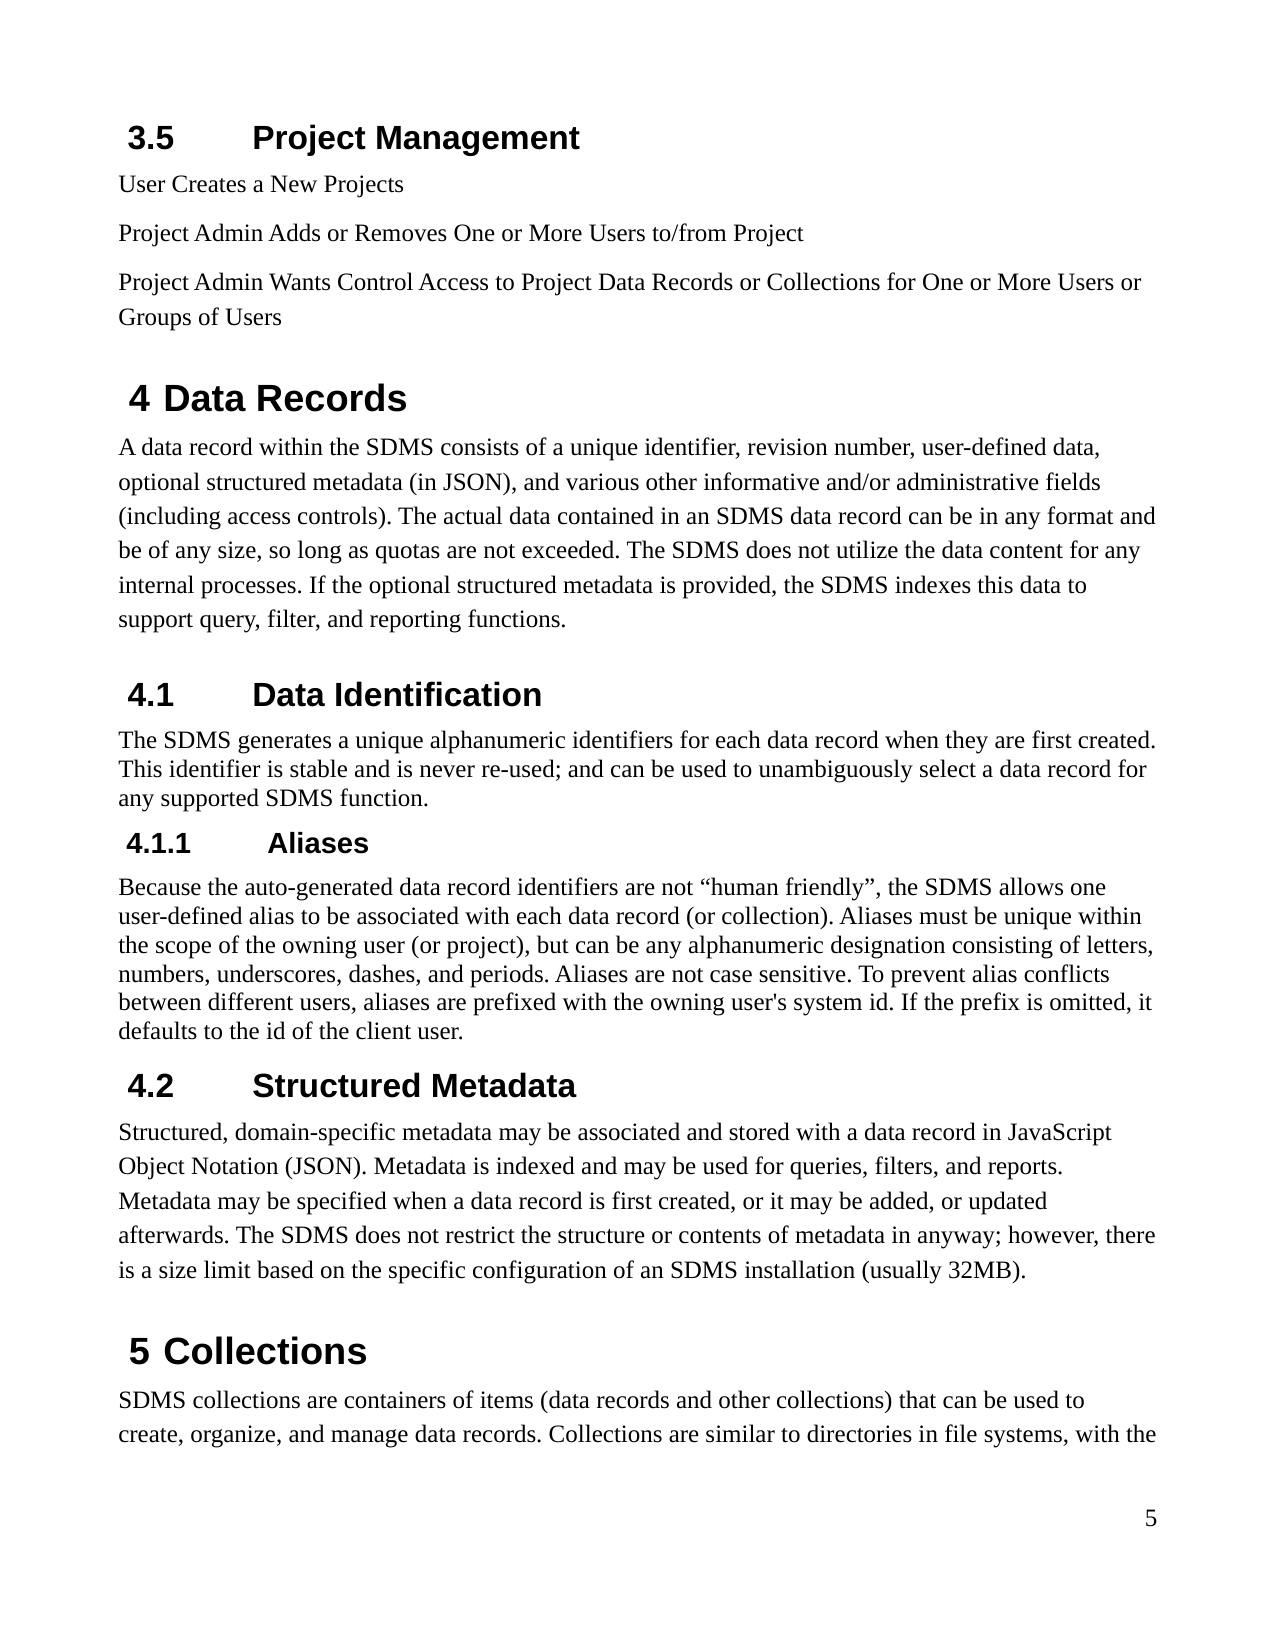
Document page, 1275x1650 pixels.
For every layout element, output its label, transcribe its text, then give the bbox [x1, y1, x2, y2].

subtitle Aliases [118, 826, 1157, 860]
text SDMS collections are containers of items (data records and other collections) that can be used to create, organize, and manage data records. Collections are similar to directories in file systems, with the [118, 1385, 1157, 1448]
text Because the auto-generated data record identifiers are not “human friendly”, the SDMS allows one user-defined alias to be associated with each data record (or collection). Aliases must be unique within the scope of the owning user (or project), but can be any alphanumeric designation consisting of letters, numbers, underscores, dashes, and periods. Aliases are not case sensitive. To prevent alias conflicts between different users, aliases are prefixed with the owning user's system id. If the prefix is omitted, it defaults to the id of the client user. [118, 872, 1157, 1045]
subtitle Collections [118, 1329, 1157, 1372]
text A data record within the SDMS consists of a unique identifier, revision number, user-defined data, optional structured metadata (in JSON), and various other informative and/or administrative fields (including access controls). The actual data contained in an SDMS data record can be in any format and be of any size, so long as quotas are not exceeded. The SDMS does not utilize the data content for any internal processes. If the optional structured metadata is provided, the SDMS indexes this data to support query, filter, and reporting functions. [118, 432, 1157, 633]
text The SDMS generates a unique alphanumeric identifiers for each data record when they are first created. This identifier is stable and is never re-used; and can be used to unambiguously select a data record for any supported SDMS function. [118, 726, 1157, 812]
text Project Admin Adds or Removes One or More Users to/from Project [118, 218, 1157, 247]
text Project Admin Wants Control Access to Project Data Records or Collections for One or More Users or Groups of Users [118, 267, 1157, 331]
subtitle Project Management [118, 118, 1157, 157]
text User Creates a New Projects [118, 169, 1157, 198]
subtitle Structured Metadata [118, 1066, 1157, 1104]
subtitle Data Records [118, 376, 1157, 419]
subtitle Data Identification [118, 674, 1157, 713]
text Structured, domain-specific metadata may be associated and stored with a data record in JavaScript Object Notation (JSON). Metadata is indexed and may be used for queries, filters, and reports. Metadata may be specified when a data record is first created, or it may be added, or updated afterwards. The SDMS does not restrict the structure or contents of metadata in anyway; however, there is a size limit based on the specific configuration of an SDMS installation (usually 32MB). [118, 1117, 1157, 1283]
